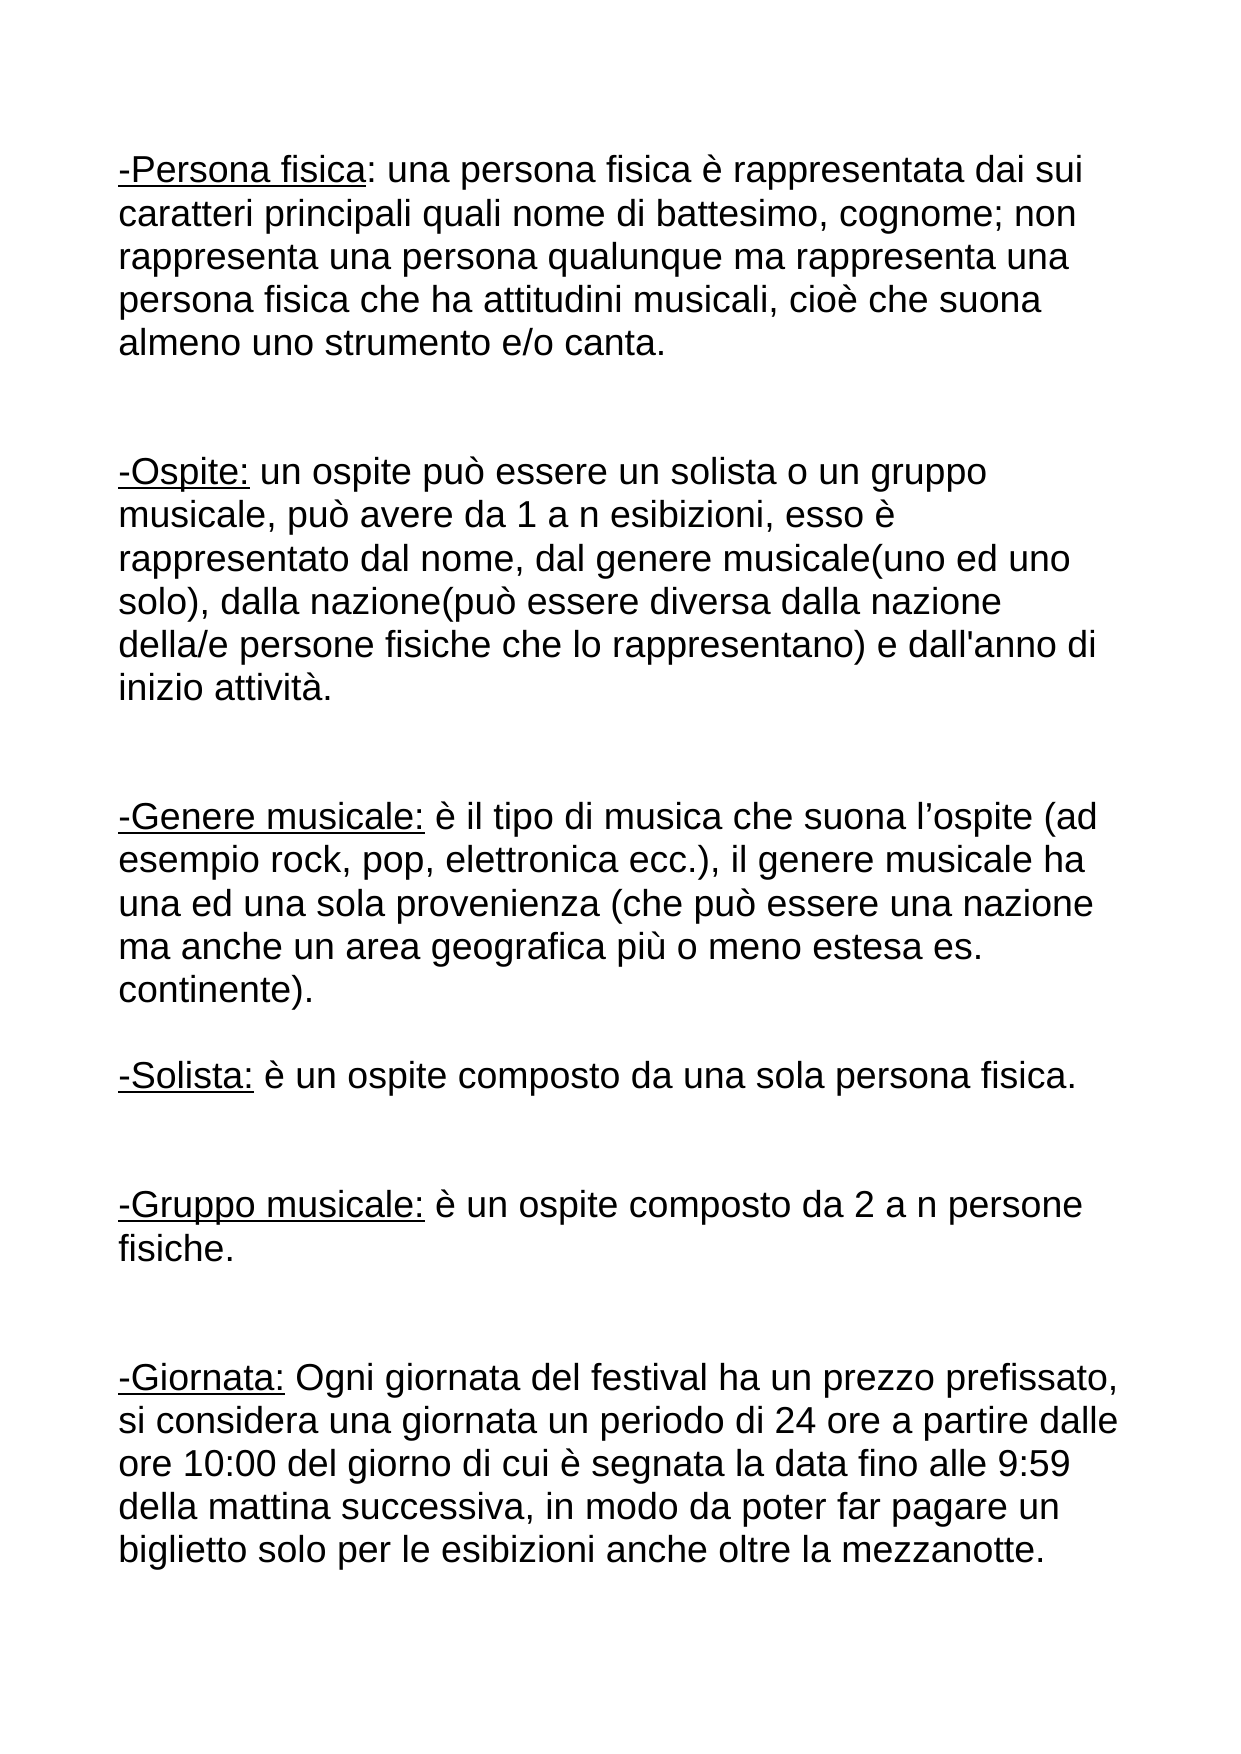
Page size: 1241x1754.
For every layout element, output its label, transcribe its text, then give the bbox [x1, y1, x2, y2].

text -Ospite: un ospite può essere un solista o un gruppo musicale, può avere da 1 a n esibizioni, esso è rappresentato dal nome, dal genere musicale(uno ed uno solo), dalla nazione(può essere diversa dalla nazione della/e persone fisiche che lo rappresentano) e dall'anno di inizio attività. [118, 449, 1122, 708]
text -Genere musicale: è il tipo di musica che suona l’ospite (ad esempio rock, pop, elettronica ecc.), il genere musicale ha una ed una sola provenienza (che può essere una nazione ma anche un area geografica più o meno estesa es. continente). [118, 794, 1122, 1010]
text -Giornata: Ogni giornata del festival ha un prezzo prefissato, si considera una giornata un periodo di 24 ore a partire dalle ore 10:00 del giorno di cui è segnata la data fino alle 9:59 della mattina successiva, in modo da poter far pagare un biglietto solo per le esibizioni anche oltre la mezzanotte. [118, 1355, 1122, 1571]
text -Persona fisica: una persona fisica è rappresentata dai sui caratteri principali quali nome di battesimo, cognome; non rappresenta una persona qualunque ma rappresenta una persona fisica che ha attitudini musicali, cioè che suona almeno uno strumento e/o canta. [118, 148, 1122, 363]
text -Solista: è un ospite composto da una sola persona fisica. [118, 1053, 1122, 1096]
text -Gruppo musicale: è un ospite composto da 2 a n persone fisiche. [118, 1183, 1122, 1269]
